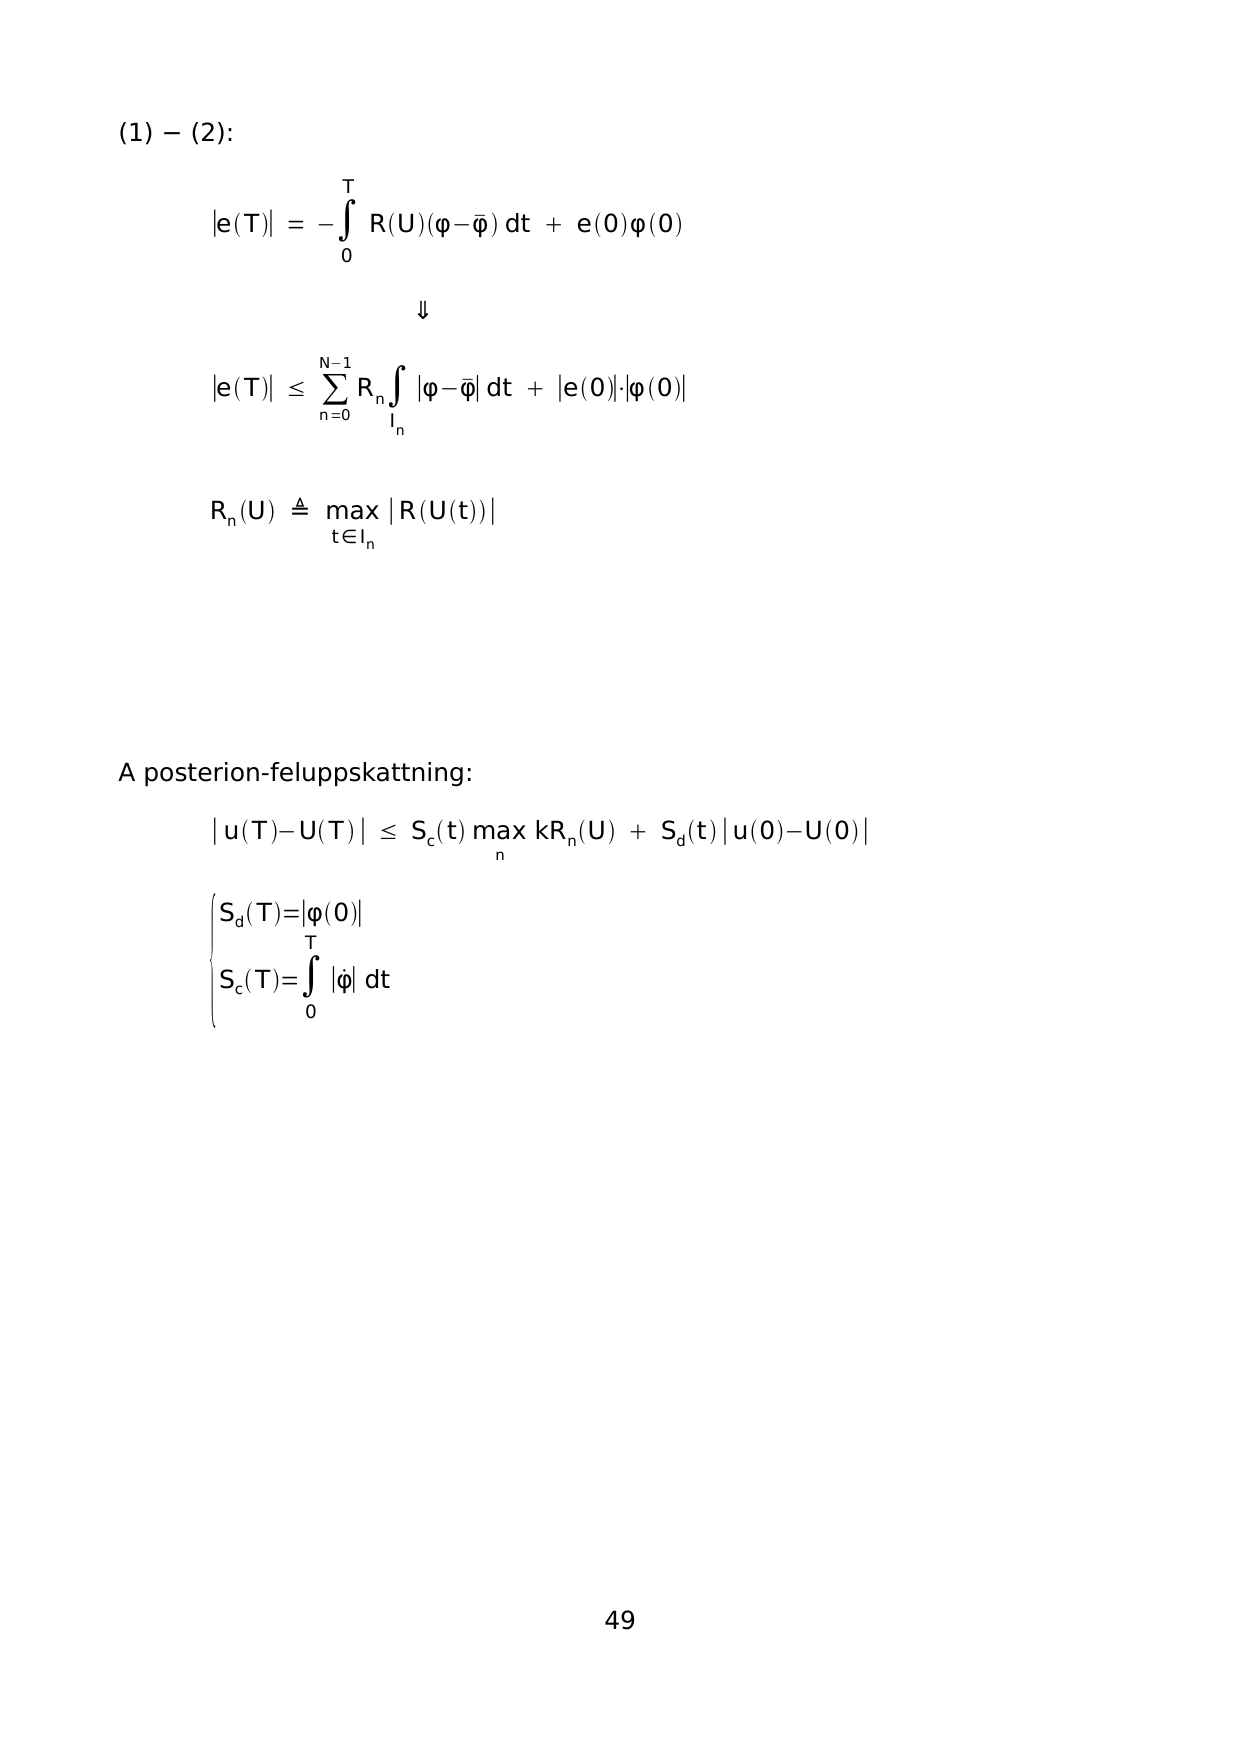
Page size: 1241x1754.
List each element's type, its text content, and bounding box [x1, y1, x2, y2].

text (1) − (2): [118, 118, 1122, 147]
text ⇓ [118, 296, 1122, 325]
text A posterion-feluppskattning: [118, 758, 1122, 787]
